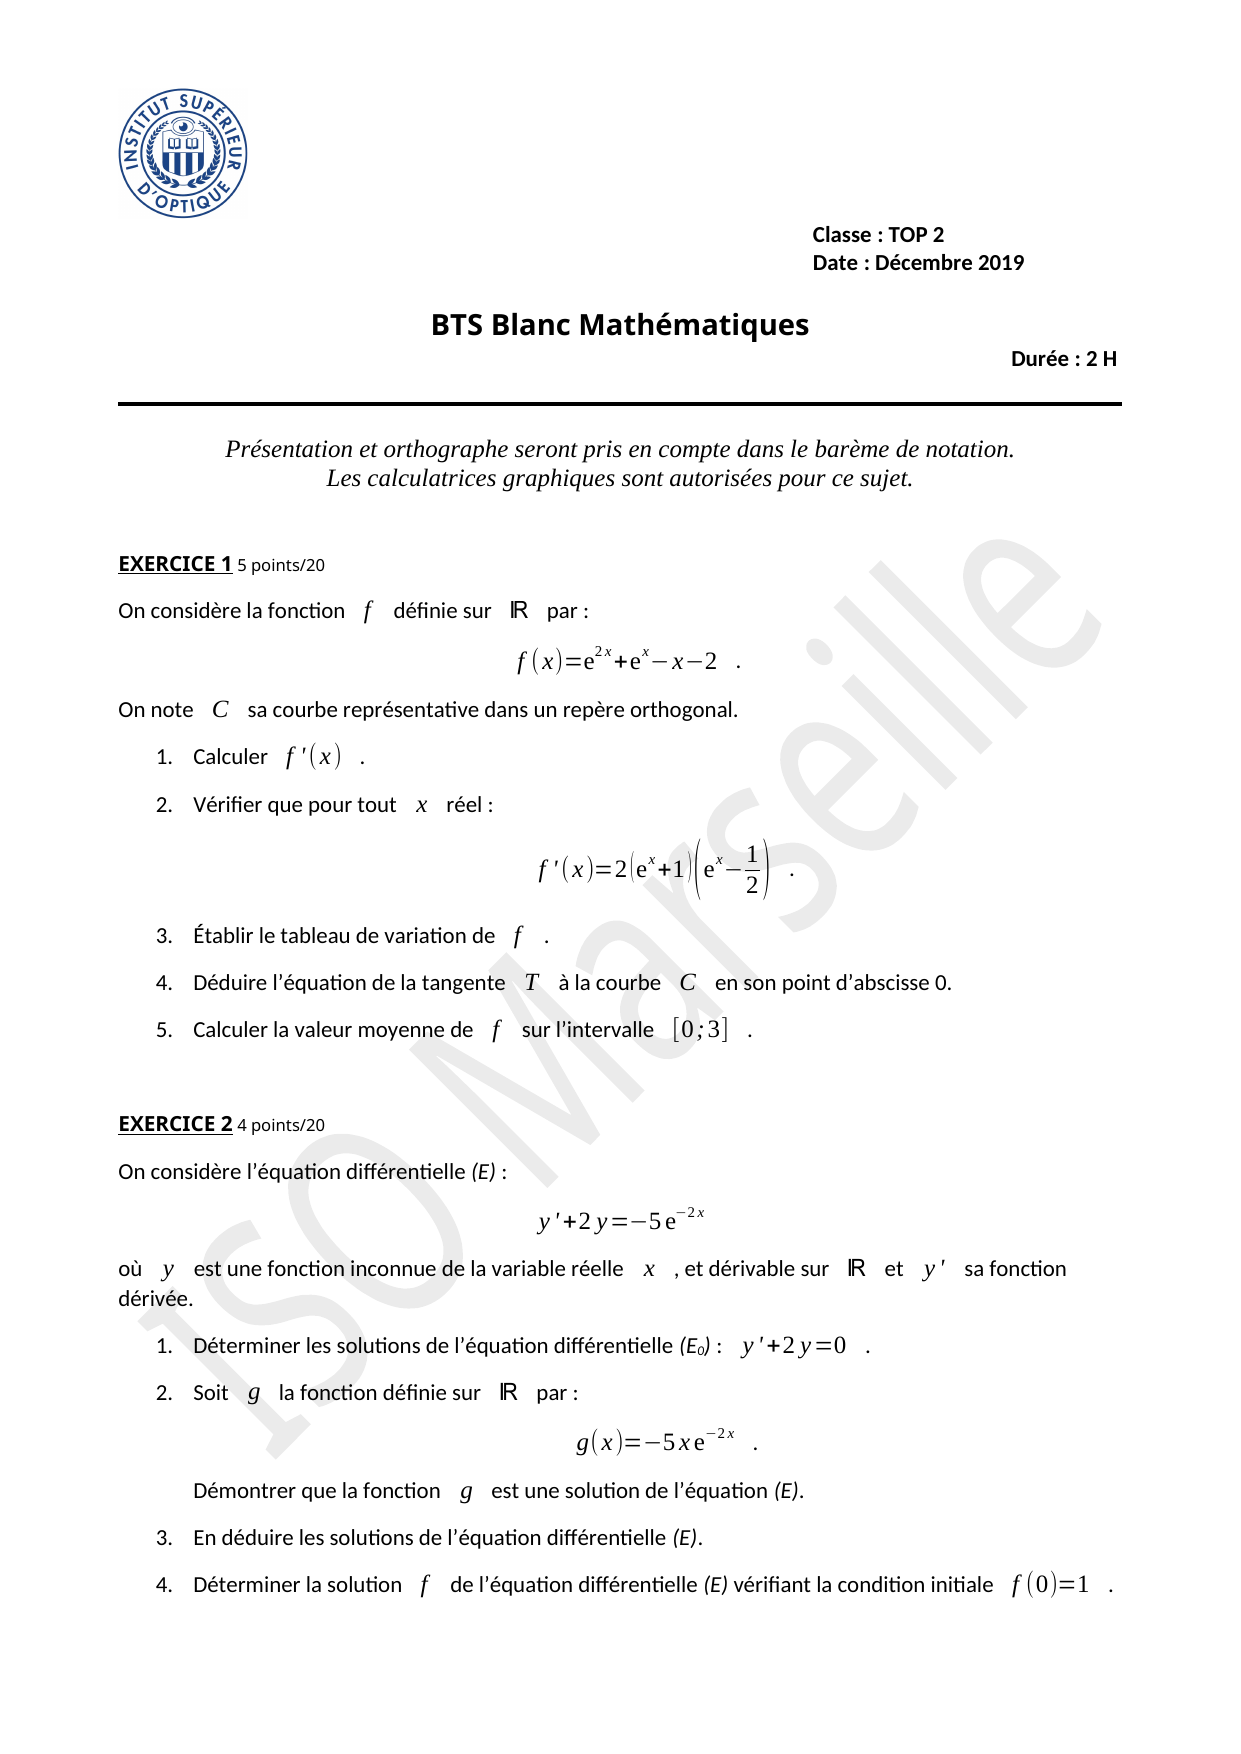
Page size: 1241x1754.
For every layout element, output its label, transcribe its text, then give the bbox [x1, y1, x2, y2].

list Calculer. [156, 742, 1122, 772]
list Établir le tableau de variation de. [156, 921, 1122, 949]
list Déduire l’équation de la tangenteà la courbeen son point d’abscisse 0. [156, 968, 1122, 996]
list Déterminer la solutionde l’équation différentielle (E) vérifiant la condition initiale. [156, 1570, 1122, 1600]
list Vérifier que pour toutréel : [156, 790, 1122, 818]
text Les calculatrices graphiques sont autorisées pour ce sujet. [118, 463, 1122, 492]
text . [118, 643, 1122, 676]
text oùest une fonction inconnue de la variable réelle, et dérivable suretsa fonction dérivée. [118, 1254, 1122, 1312]
picture [118, 88, 248, 219]
text Présentation et orthographe seront pris en compte dans le barème de notation. [118, 434, 1122, 463]
list En déduire les solutions de l’équation différentielle (E). [156, 1523, 1122, 1551]
list Déterminer les solutions de l’équation différentielle (E0) :. [156, 1331, 1122, 1359]
text On notesa courbe représentative dans un repère orthogonal. [118, 695, 1122, 723]
text On considère la fonctiondéfinie surpar : [118, 596, 1122, 624]
list Calculer la valeur moyenne desur l’intervalle. [156, 1015, 1122, 1043]
list . [156, 837, 1122, 902]
text Durée : 2 H [118, 344, 1122, 372]
list Démontrer que la fonctionest une solution de l’équation (E). [156, 1476, 1122, 1504]
text BTS Blanc Mathématiques [118, 304, 1122, 344]
text EXERCICE 1 5 points/20 [118, 549, 1122, 577]
list . [156, 1424, 1122, 1457]
list Soitla fonction définie surpar : [156, 1378, 1122, 1406]
text EXERCICE 2 4 points/20 [118, 1109, 1122, 1138]
text On considère l’équation différentielle (E) : [118, 1157, 1122, 1185]
